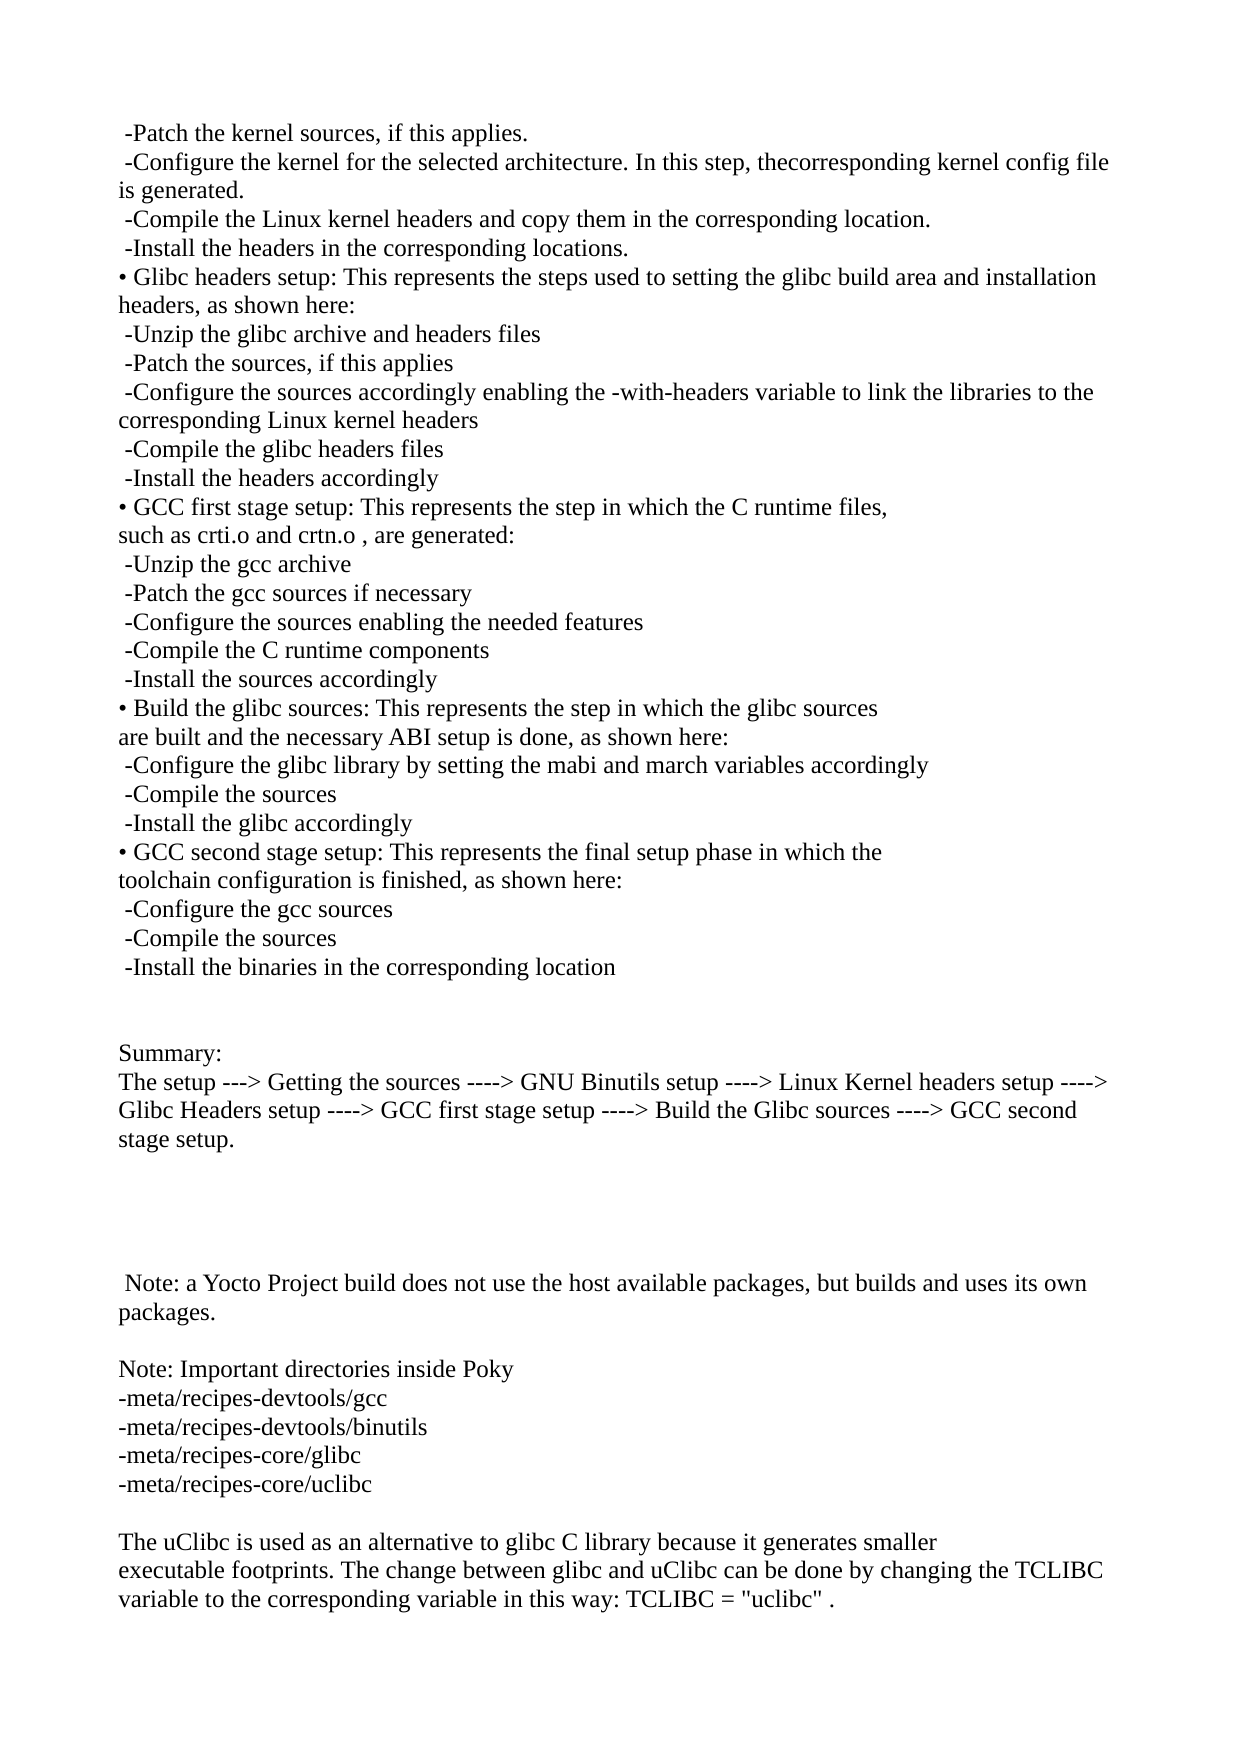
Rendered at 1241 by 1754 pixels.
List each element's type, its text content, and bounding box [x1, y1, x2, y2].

text • GCC second stage setup: This represents the final setup phase in which the [118, 837, 1122, 866]
text • Build the glibc sources: This represents the step in which the glibc sources [118, 693, 1122, 722]
text -meta/recipes-core/glibc [118, 1441, 1122, 1469]
text -Patch the gcc sources if necessary [118, 578, 1122, 607]
text -Unzip the gcc archive [118, 549, 1122, 578]
text -Compile the sources [118, 923, 1122, 952]
text • GCC first stage setup: This represents the step in which the C runtime files, [118, 492, 1122, 521]
text -Configure the sources accordingly enabling the -with-headers variable to link the libraries to the corresponding Linux kernel headers [118, 377, 1122, 434]
text -Install the headers in the corresponding locations. [118, 233, 1122, 262]
text -Patch the kernel sources, if this applies. [118, 118, 1122, 147]
text -Compile the sources [118, 779, 1122, 808]
text -meta/recipes-devtools/gcc [118, 1383, 1122, 1412]
text -Configure the glibc library by setting the mabi and march variables accordingly [118, 751, 1122, 779]
text such as crti.o and crtn.o , are generated: [118, 521, 1122, 549]
text -Install the glibc accordingly [118, 808, 1122, 837]
text are built and the necessary ABI setup is done, as shown here: [118, 722, 1122, 751]
text -Compile the C runtime components [118, 636, 1122, 664]
text -Configure the kernel for the selected architecture. In this step, thecorresponding kernel config file is generated. [118, 147, 1122, 204]
text -Compile the glibc headers files [118, 434, 1122, 463]
text Note: a Yocto Project build does not use the host available packages, but builds and uses its own packages. [118, 1268, 1122, 1326]
text -Install the sources accordingly [118, 664, 1122, 693]
text Summary: [118, 1038, 1122, 1067]
text -Configure the sources enabling the needed features [118, 607, 1122, 636]
text -Configure the gcc sources [118, 894, 1122, 923]
text -Patch the sources, if this applies [118, 348, 1122, 377]
text -meta/recipes-core/uclibc [118, 1469, 1122, 1498]
text -Compile the Linux kernel headers and copy them in the corresponding location. [118, 204, 1122, 233]
text The setup ---> Getting the sources ----> GNU Binutils setup ----> Linux Kernel headers setup ----> Glibc Headers setup ----> GCC first stage setup ----> Build the Glibc sources ----> GCC second stage setup. [118, 1067, 1122, 1153]
text The uClibc is used as an alternative to glibc C library because it generates smaller [118, 1527, 1122, 1556]
text -meta/recipes-devtools/binutils [118, 1412, 1122, 1441]
text -Unzip the glibc archive and headers files [118, 319, 1122, 348]
text -Install the headers accordingly [118, 463, 1122, 492]
text executable footprints. The change between glibc and uClibc can be done by changing the TCLIBC variable to the corresponding variable in this way: TCLIBC = "uclibc" . [118, 1556, 1122, 1613]
text • Glibc headers setup: This represents the steps used to setting the glibc build area and installation headers, as shown here: [118, 262, 1122, 319]
text -Install the binaries in the corresponding location [118, 952, 1122, 981]
text toolchain configuration is finished, as shown here: [118, 866, 1122, 894]
text Note: Important directories inside Poky [118, 1354, 1122, 1383]
